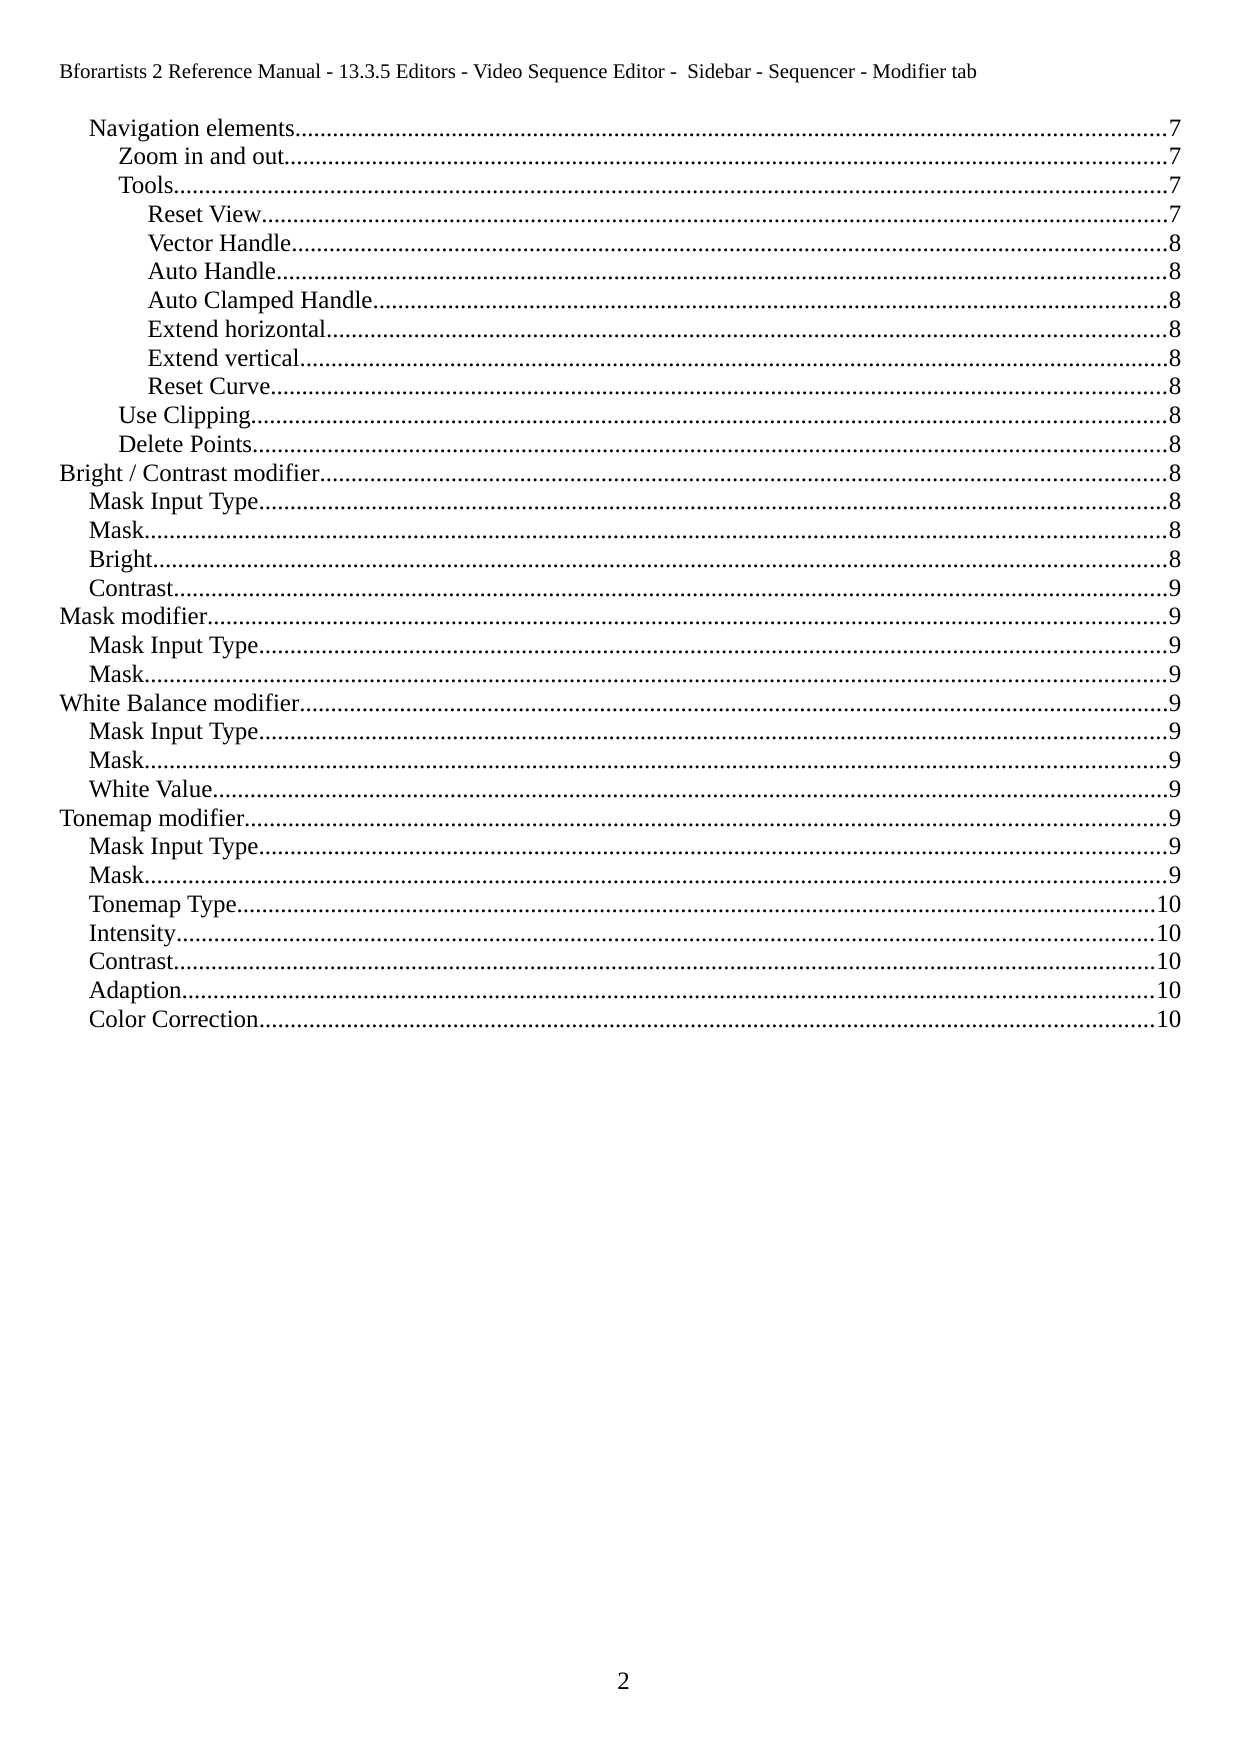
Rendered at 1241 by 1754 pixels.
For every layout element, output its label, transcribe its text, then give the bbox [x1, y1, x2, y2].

text White Balance modifier 9 [59, 688, 1181, 716]
text Extend horizontal 8 [147, 314, 1181, 343]
text Use Clipping 8 [118, 400, 1181, 429]
text Zoom in and out 7 [118, 141, 1181, 170]
text Tonemap modifier 9 [59, 803, 1181, 831]
text Color Correction 10 [88, 1004, 1181, 1033]
text Mask 8 [88, 515, 1181, 544]
text White Value 9 [88, 774, 1181, 803]
text Mask Input Type 9 [88, 716, 1181, 745]
text Mask Input Type 8 [88, 486, 1181, 515]
text Mask 9 [88, 659, 1181, 688]
text Navigation elements 7 [88, 113, 1181, 141]
text Vector Handle 8 [147, 228, 1181, 256]
text Auto Handle 8 [147, 256, 1181, 285]
text Mask 9 [88, 745, 1181, 774]
text Delete Points 8 [118, 429, 1181, 458]
text Tools 7 [118, 170, 1181, 199]
text Auto Clamped Handle 8 [147, 285, 1181, 314]
text Intensity 10 [88, 918, 1181, 946]
text Reset Curve 8 [147, 371, 1181, 400]
text Extend vertical 8 [147, 343, 1181, 371]
text Tonemap Type 10 [88, 889, 1181, 918]
text Bright / Contrast modifier 8 [59, 458, 1181, 486]
text Mask 9 [88, 860, 1181, 889]
text Mask modifier 9 [59, 601, 1181, 630]
text Contrast 9 [88, 573, 1181, 601]
text Reset View 7 [147, 199, 1181, 228]
text Mask Input Type 9 [88, 831, 1181, 860]
text Bright 8 [88, 544, 1181, 573]
text Contrast 10 [88, 946, 1181, 975]
text Mask Input Type 9 [88, 630, 1181, 659]
text Adaption 10 [88, 975, 1181, 1004]
